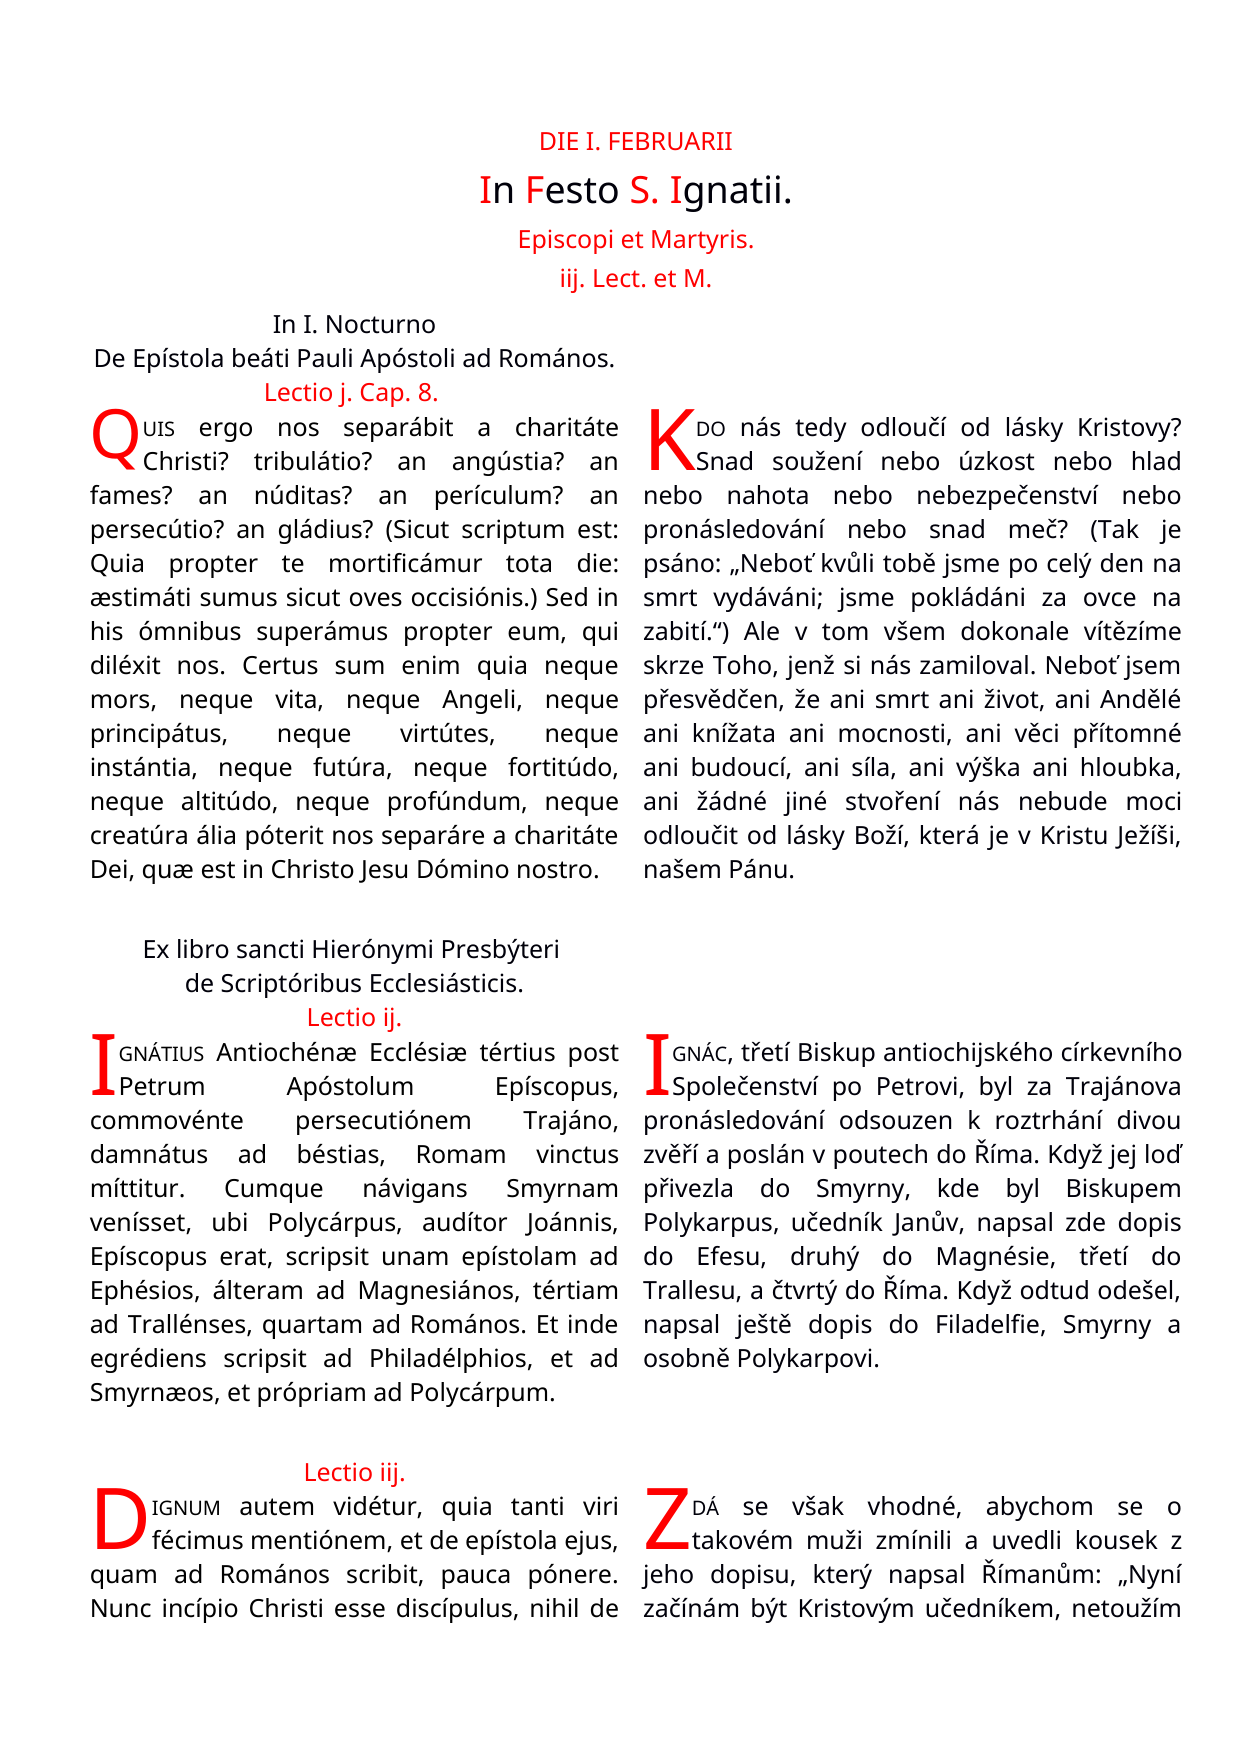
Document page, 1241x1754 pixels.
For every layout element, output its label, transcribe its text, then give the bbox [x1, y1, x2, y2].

table_cell Zdá se však vhodné, abychom se o takovém muži zmínili a uvedli kousek z jeho dopisu, který napsal Římanům: „Nyní začínám být Kristovým učedníkem, netoužím [631, 1449, 1194, 1631]
table_header DIE I. FEBRUARII In Festo S. Ignatii. Episcopi et Martyris. iij. Lect. et M. [78, 118, 1194, 301]
table_cell In I. Nocturno De Epístola beáti Pauli Apóstoli ad Romános. Lectio j. Cap. 8. Quis ergo nos separábit a charitáte Christi? tribulátio? an angústia? an fames? an núditas? an perículum? an persecútio? an gládius? (Sicut scriptum est: Quia propter te mortificámur tota die: æstimáti sumus sicut oves occisiónis.) Sed in his ómnibus superámus propter eum, qui diléxit nos. Certus sum enim quia neque mors, neque vita, neque Angeli, neque principátus, neque virtútes, neque instántia‚ neque futúra, neque fortitúdo, neque altitúdo, neque profúndum, neque creatúra ália póterit nos separáre a charitáte Dei, quæ est in Christo Jesu Dómino nostro. [78, 301, 631, 926]
table_cell Ignác, třetí Biskup antiochijského církevního Společenství po Petrovi, byl za Trajánova pronásledování odsouzen k roztrhání divou zvěří a poslán v poutech do Říma. Když jej loď přivezla do Smyrny, kde byl Biskupem Polykarpus, učedník Janův, napsal zde dopis do Efesu, druhý do Magnésie, třetí do Trallesu, a čtvrtý do Říma. Když odtud odešel, napsal ještě dopis do Filadelfie, Smyrny a osobně Polykarpovi. [631, 926, 1194, 1449]
table_cell Kdo nás tedy odloučí od lásky Kristovy? Snad soužení nebo úzkost nebo hlad nebo nahota nebo nebezpečenství nebo pronásledování nebo snad meč? (Tak je psáno: „Neboť kvůli tobě jsme po celý den na smrt vydáváni; jsme pokládáni za ovce na zabití.“) Ale v tom všem dokonale vítězíme skrze Toho, jenž si nás zamiloval. Neboť jsem přesvědčen, že ani smrt ani život, ani Andělé ani knížata ani mocnosti, ani věci přítomné ani budoucí, ani síla, ani výška ani hloubka, ani žádné jiné stvoření nás nebude moci odloučit od lásky Boží, která je v Kristu Ježíši, našem Pánu. [631, 301, 1194, 926]
table_cell Ex libro sancti Hierónymi Presbýteri de Scriptóribus Ecclesiásticis. Lectio ij. Ignátius Antiochénæ Ecclésiæ tértius post Petrum Apóstolum Epíscopus, commovénte persecutiónem Trajáno, damnátus ad béstias, Romam vinctus míttitur. Cumque návigans Smyrnam venísset, ubi Polycárpus, audítor Joánnis, Epíscopus erat, scripsit unam epístolam ad Ephésios, álteram ad Magnesiános, tértiam ad Trallénses, quartam ad Romános. Et inde egrédiens scripsit ad Philadélphios, et ad Smyrnæos, et própriam ad Polycárpum. [78, 926, 631, 1449]
table_cell Lectio iij. Dignum autem vidétur, quia tanti viri fécimus mentiónem, et de epístola ejus, quam ad Romános scribit, pauca pónere. Nunc incípio Christi esse discípulus, nihil de [78, 1449, 631, 1631]
